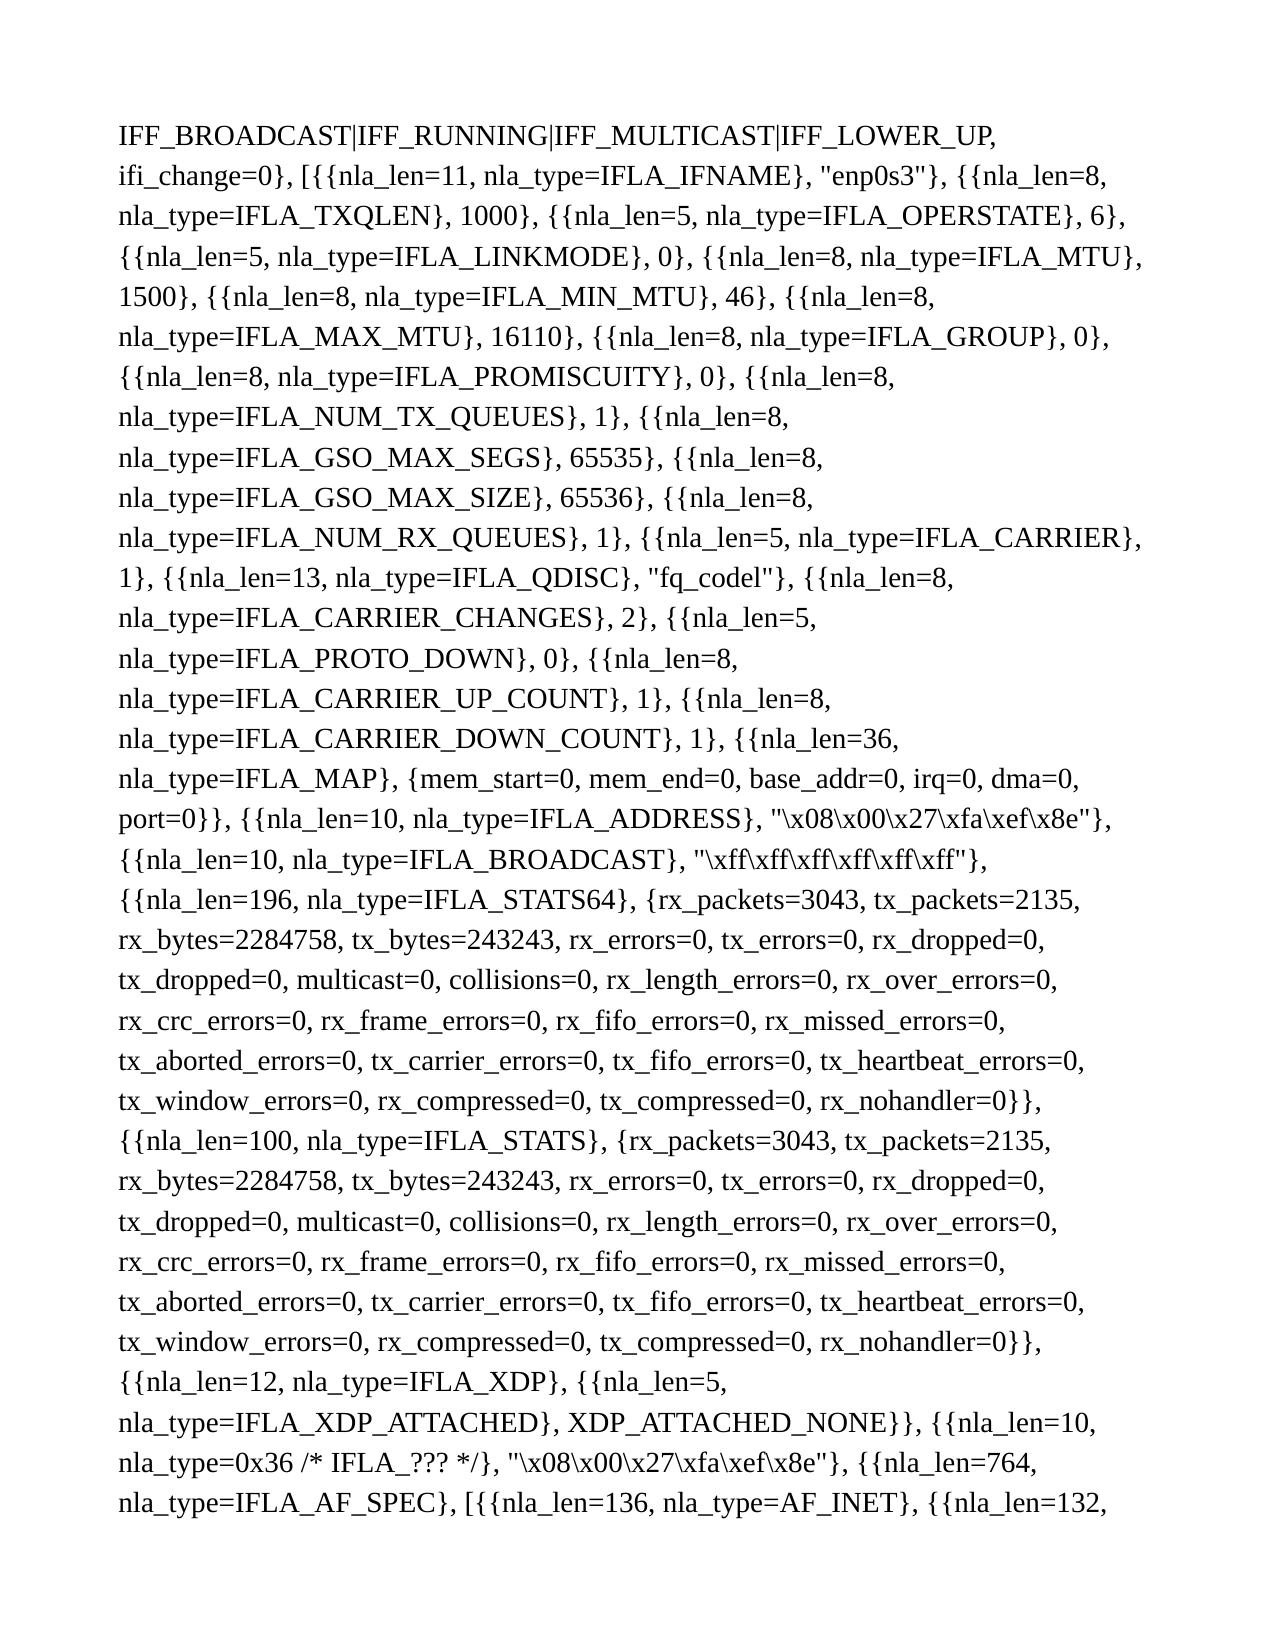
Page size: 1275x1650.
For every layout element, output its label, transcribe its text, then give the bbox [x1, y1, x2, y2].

text IFF_BROADCAST|IFF_RUNNING|IFF_MULTICAST|IFF_LOWER_UP, ifi_change=0}, [{{nla_len=11, nla_type=IFLA_IFNAME}, "enp0s3"}, {{nla_len=8, nla_type=IFLA_TXQLEN}, 1000}, {{nla_len=5, nla_type=IFLA_OPERSTATE}, 6}, {{nla_len=5, nla_type=IFLA_LINKMODE}, 0}, {{nla_len=8, nla_type=IFLA_MTU}, 1500}, {{nla_len=8, nla_type=IFLA_MIN_MTU}, 46}, {{nla_len=8, nla_type=IFLA_MAX_MTU}, 16110}, {{nla_len=8, nla_type=IFLA_GROUP}, 0}, {{nla_len=8, nla_type=IFLA_PROMISCUITY}, 0}, {{nla_len=8, nla_type=IFLA_NUM_TX_QUEUES}, 1}, {{nla_len=8, nla_type=IFLA_GSO_MAX_SEGS}, 65535}, {{nla_len=8, nla_type=IFLA_GSO_MAX_SIZE}, 65536}, {{nla_len=8, nla_type=IFLA_NUM_RX_QUEUES}, 1}, {{nla_len=5, nla_type=IFLA_CARRIER}, 1}, {{nla_len=13, nla_type=IFLA_QDISC}, "fq_codel"}, {{nla_len=8, nla_type=IFLA_CARRIER_CHANGES}, 2}, {{nla_len=5, nla_type=IFLA_PROTO_DOWN}, 0}, {{nla_len=8, nla_type=IFLA_CARRIER_UP_COUNT}, 1}, {{nla_len=8, nla_type=IFLA_CARRIER_DOWN_COUNT}, 1}, {{nla_len=36, nla_type=IFLA_MAP}, {mem_start=0, mem_end=0, base_addr=0, irq=0, dma=0, port=0}}, {{nla_len=10, nla_type=IFLA_ADDRESS}, "\x08\x00\x27\xfa\xef\x8e"}, {{nla_len=10, nla_type=IFLA_BROADCAST}, "\xff\xff\xff\xff\xff\xff"}, {{nla_len=196, nla_type=IFLA_STATS64}, {rx_packets=3043, tx_packets=2135, rx_bytes=2284758, tx_bytes=243243, rx_errors=0, tx_errors=0, rx_dropped=0, tx_dropped=0, multicast=0, collisions=0, rx_length_errors=0, rx_over_errors=0, rx_crc_errors=0, rx_frame_errors=0, rx_fifo_errors=0, rx_missed_errors=0, tx_aborted_errors=0, tx_carrier_errors=0, tx_fifo_errors=0, tx_heartbeat_errors=0, tx_window_errors=0, rx_compressed=0, tx_compressed=0, rx_nohandler=0}}, {{nla_len=100, nla_type=IFLA_STATS}, {rx_packets=3043, tx_packets=2135, rx_bytes=2284758, tx_bytes=243243, rx_errors=0, tx_errors=0, rx_dropped=0, tx_dropped=0, multicast=0, collisions=0, rx_length_errors=0, rx_over_errors=0, rx_crc_errors=0, rx_frame_errors=0, rx_fifo_errors=0, rx_missed_errors=0, tx_aborted_errors=0, tx_carrier_errors=0, tx_fifo_errors=0, tx_heartbeat_errors=0, tx_window_errors=0, rx_compressed=0, tx_compressed=0, rx_nohandler=0}}, {{nla_len=12, nla_type=IFLA_XDP}, {{nla_len=5, nla_type=IFLA_XDP_ATTACHED}, XDP_ATTACHED_NONE}}, {{nla_len=10, nla_type=0x36 /* IFLA_??? */}, "\x08\x00\x27\xfa\xef\x8e"}, {{nla_len=764, nla_type=IFLA_AF_SPEC}, [{{nla_len=136, nla_type=AF_INET}, {{nla_len=132, [118, 118, 1157, 1519]
